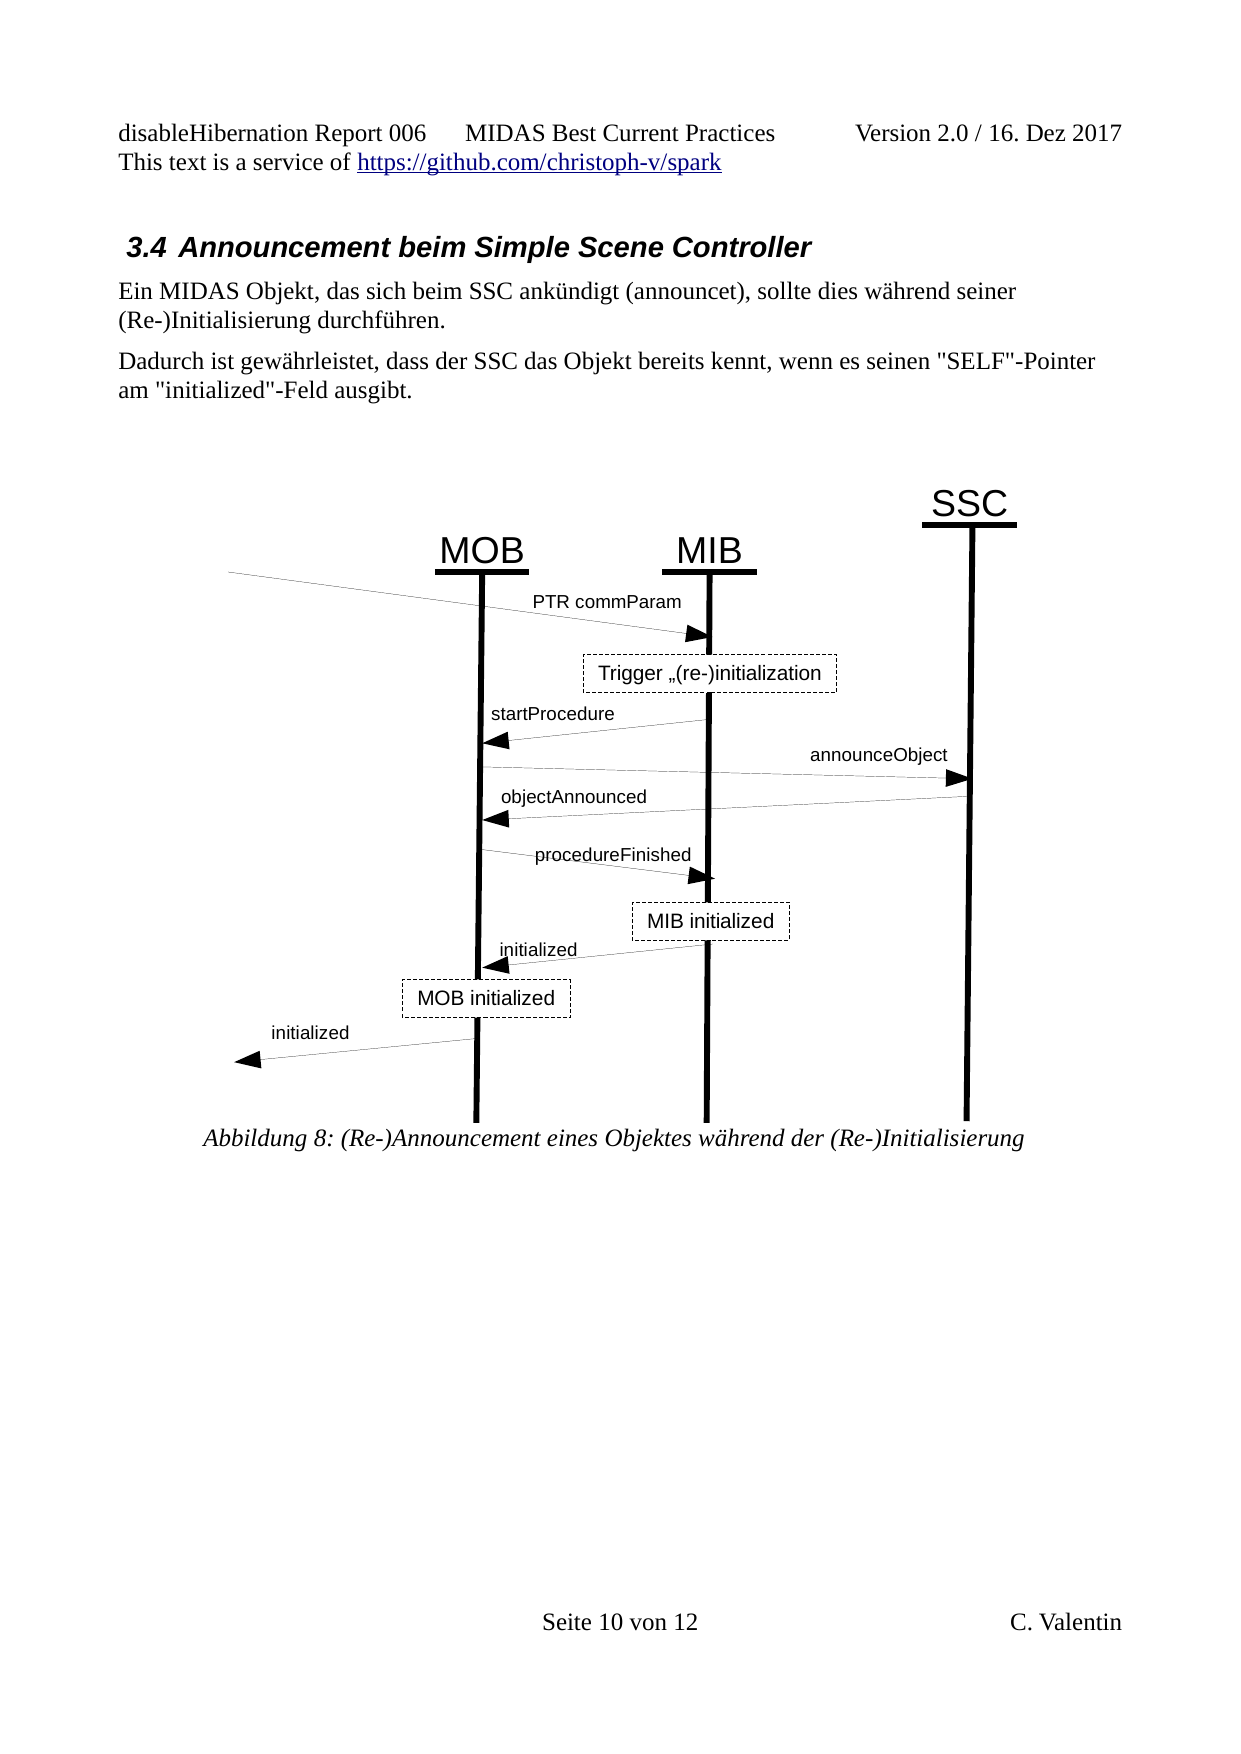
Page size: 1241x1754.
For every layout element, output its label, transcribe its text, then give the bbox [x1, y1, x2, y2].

text Abbildung 8: (Re-)Announcement eines Objektes während der (Re-)Initialisierung [203, 1123, 1037, 1152]
subtitle Announcement beim Simple Scene Controller [118, 230, 1122, 264]
text Ein MIDAS Objekt, das sich beim SSC ankündigt (announcet), sollte dies während seiner (Re-)Initialisierung durchführen. [118, 276, 1122, 334]
text Dadurch ist gewährleistet, dass der SSC das Objekt bereits kennt, wenn es seinen "SELF"-Pointer am "initialized"-Feld ausgibt. [118, 346, 1122, 404]
